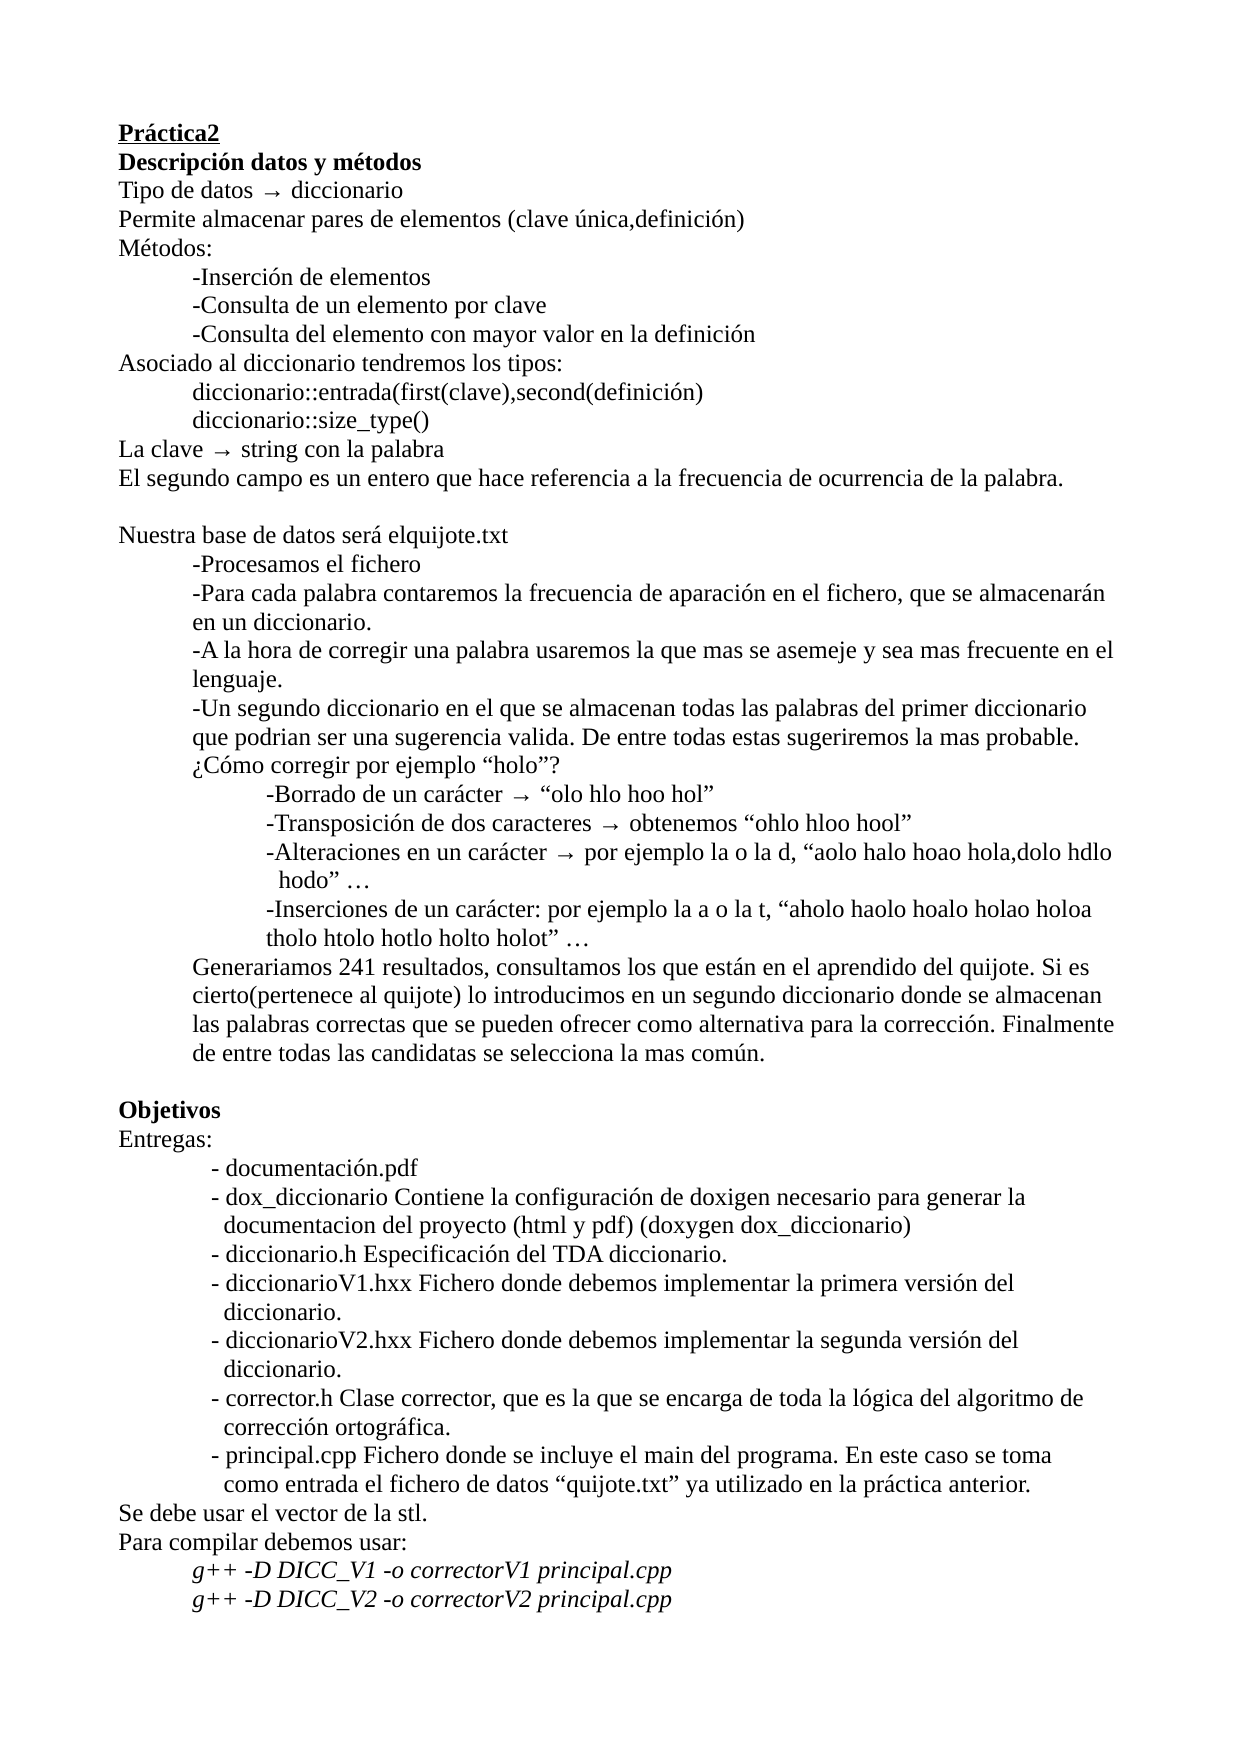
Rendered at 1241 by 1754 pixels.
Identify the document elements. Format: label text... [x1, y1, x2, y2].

text - diccionarioV1.hxx Fichero donde debemos implementar la primera versión del diccionario. [118, 1268, 1122, 1326]
text Métodos: [118, 233, 1122, 262]
text Permite almacenar pares de elementos (clave única,definición) [118, 204, 1122, 233]
text Nuestra base de datos será elquijote.txt [118, 521, 1122, 549]
text Asociado al diccionario tendremos los tipos: [118, 348, 1122, 377]
text -Alteraciones en un carácter → por ejemplo la o la d, “aolo halo hoao hola,dolo hdlo hodo” … [118, 837, 1122, 894]
text La clave → string con la palabra [118, 434, 1122, 463]
text El segundo campo es un entero que hace referencia a la frecuencia de ocurrencia de la palabra. [118, 463, 1122, 492]
text -Un segundo diccionario en el que se almacenan todas las palabras del primer diccionario que podrian ser una sugerencia valida. De entre todas estas sugeriremos la mas probable. [118, 693, 1122, 751]
text -Consulta de un elemento por clave [118, 291, 1122, 319]
text -Borrado de un carácter → “olo hlo hoo hol” [118, 779, 1122, 808]
text -Consulta del elemento con mayor valor en la definición [118, 319, 1122, 348]
text -Para cada palabra contaremos la frecuencia de aparación en el fichero, que se almacenarán en un diccionario. [118, 578, 1122, 636]
text - diccionario.h Especificación del TDA diccionario. [118, 1239, 1122, 1268]
text Objetivos [118, 1096, 1122, 1124]
text Descripción datos y métodos [118, 147, 1122, 176]
text -Procesamos el fichero [118, 549, 1122, 578]
text g++ -D DICC_V2 -o correctorV2 principal.cpp [118, 1584, 1122, 1613]
text -Inserción de elementos [118, 262, 1122, 291]
text Tipo de datos → diccionario [118, 176, 1122, 204]
text Para compilar debemos usar: [118, 1527, 1122, 1556]
text diccionario::entrada(first(clave),second(definición) [118, 377, 1122, 406]
text Generariamos 241 resultados, consultamos los que están en el aprendido del quijote. Si es cierto(pertenece al quijote) lo introducimos en un segundo diccionario donde se almacenan las palabras correctas que se pueden ofrecer como alternativa para la corrección. Finalmente de entre todas las candidatas se selecciona la mas común. [118, 952, 1122, 1067]
text Se debe usar el vector de la stl. [118, 1498, 1122, 1527]
text -A la hora de corregir una palabra usaremos la que mas se asemeje y sea mas frecuente en el lenguaje. [118, 636, 1122, 693]
text -Inserciones de un carácter: por ejemplo la a o la t, “aholo haolo hoalo holao holoa tholo htolo hotlo holto holot” … [118, 894, 1122, 952]
text g++ -D DICC_V1 -o correctorV1 principal.cpp [118, 1556, 1122, 1584]
text - diccionarioV2.hxx Fichero donde debemos implementar la segunda versión del diccionario. [118, 1326, 1122, 1383]
text - dox_diccionario Contiene la configuración de doxigen necesario para generar la documentacion del proyecto (html y pdf) (doxygen dox_diccionario) [118, 1182, 1122, 1239]
text -Transposición de dos caracteres → obtenemos “ohlo hloo hool” [118, 808, 1122, 837]
text Entregas: [118, 1124, 1122, 1153]
text - principal.cpp Fichero donde se incluye el main del programa. En este caso se toma como entrada el fichero de datos “quijote.txt” ya utilizado en la práctica anterior. [118, 1441, 1122, 1498]
text diccionario::size_type() [118, 406, 1122, 434]
text - corrector.h Clase corrector, que es la que se encarga de toda la lógica del algoritmo de corrección ortográfica. [118, 1383, 1122, 1441]
text ¿Cómo corregir por ejemplo “holo”? [118, 751, 1122, 779]
text Práctica2 [118, 118, 1122, 147]
text - documentación.pdf [118, 1153, 1122, 1182]
